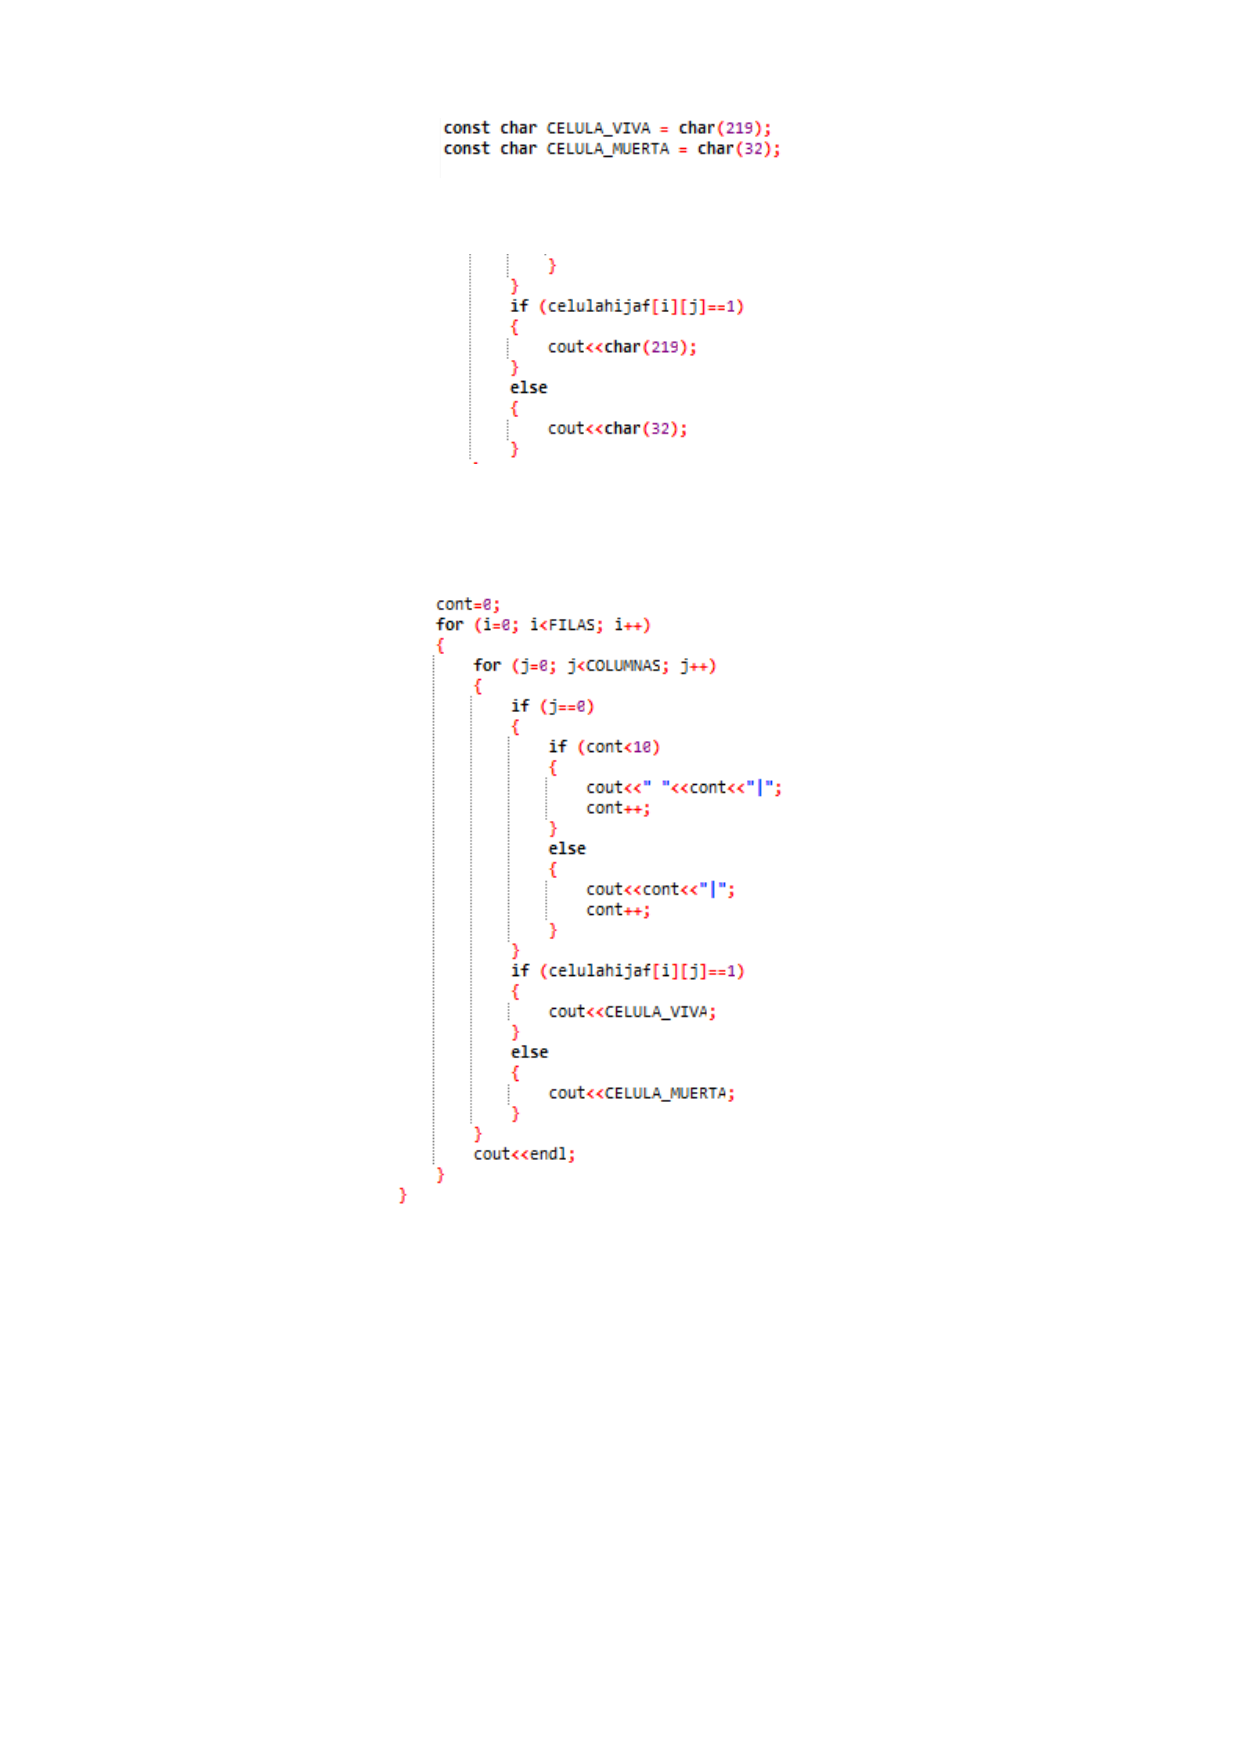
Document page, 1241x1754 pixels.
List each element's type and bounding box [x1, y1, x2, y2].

picture [439, 118, 801, 178]
picture [468, 254, 772, 464]
picture [397, 561, 843, 1210]
